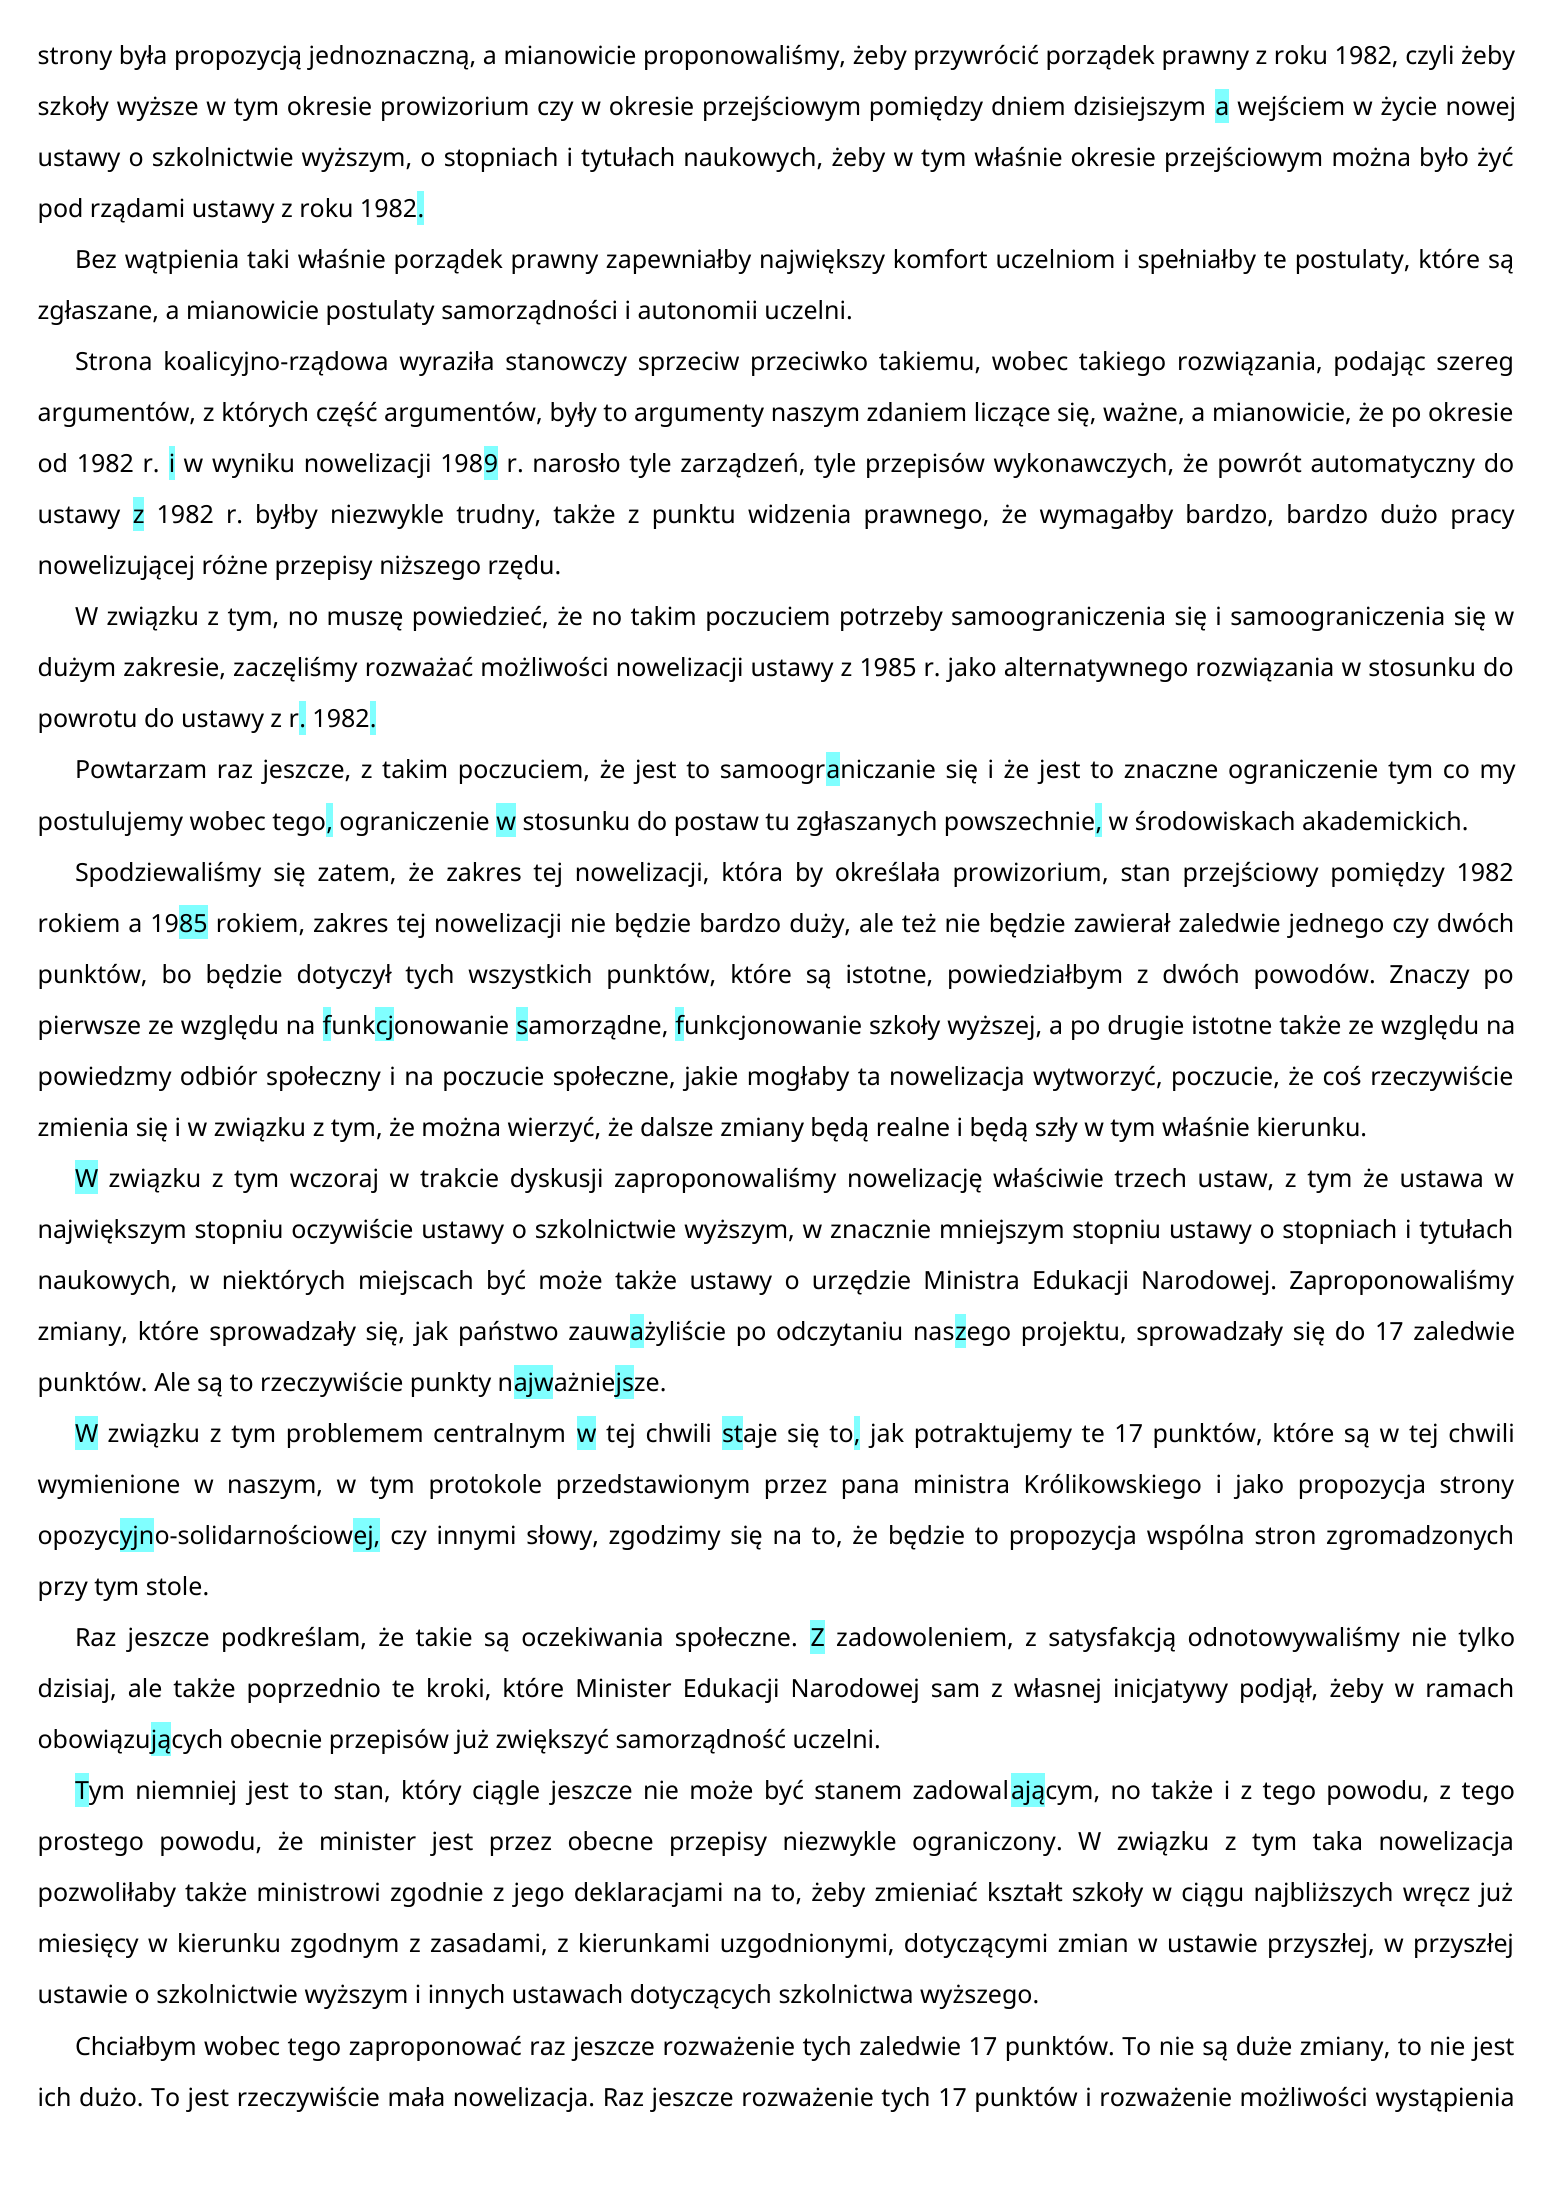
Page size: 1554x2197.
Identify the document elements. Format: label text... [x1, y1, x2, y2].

text Tym niemniej jest to stan, który ciągle jeszcze nie może być stanem zadowalającym, no także i z tego powodu, z tego prostego powodu, że minister jest przez obecne przepisy niezwykle ograniczony. W związku z tym taka nowelizacja pozwoliłaby także ministrowi zgodnie z jego deklaracjami na to, żeby zmieniać kształt szkoły w ciągu najbliższych wręcz już miesięcy w kierunku zgodnym z zasadami, z kierunkami uzgodnionymi, dotyczącymi zmian w ustawie przyszłej, w przyszłej ustawie o szkolnictwie wyższym i innych ustawach dotyczących szkolnictwa wyższego. [37, 1773, 1516, 2011]
text Strona koalicyjno-rządowa wyraziła stanowczy sprzeciw przeciwko takiemu, wobec takiego rozwiązania, podając szereg argumentów, z których część argumentów, były to argumenty naszym zdaniem liczące się, ważne, a mianowicie, że po okresie od 1982 r. i w wyniku nowelizacji 1989 r. narosło tyle zarządzeń, tyle przepisów wykonawczych, że powrót automatyczny do ustawy z 1982 r. byłby niezwykle trudny, także z punktu widzenia prawnego, że wymagałby bardzo, bardzo dużo pracy nowelizującej różne przepisy niższego rzędu. [37, 344, 1516, 582]
text Chciałbym wobec tego zaproponować raz jeszcze rozważenie tych zaledwie 17 punktów. To nie są duże zmiany, to nie jest ich dużo. To jest rzeczywiście mała nowelizacja. Raz jeszcze rozważenie tych 17 punktów i rozważenie możliwości wystąpienia [37, 2028, 1516, 2113]
text W związku z tym problemem centralnym w tej chwili staje się to, jak potraktujemy te 17 punktów, które są w tej chwili wymienione w naszym, w tym protokole przedstawionym przez pana ministra Królikowskiego i jako propozycja strony opozycyjno-solidarnościowej, czy innymi słowy, zgodzimy się na to, że będzie to propozycja wspólna stron zgromadzonych przy tym stole. [37, 1416, 1516, 1603]
text W związku z tym, no muszę powiedzieć, że no takim poczuciem potrzeby samoograniczenia się i samoograniczenia się w dużym zakresie, zaczęliśmy rozważać możliwości nowelizacji ustawy z 1985 r. jako alternatywnego rozwiązania w stosunku do powrotu do ustawy z r. 1982. [37, 599, 1516, 735]
text W związku z tym wczoraj w trakcie dyskusji zaproponowaliśmy nowelizację właściwie trzech ustaw, z tym że ustawa w największym stopniu oczywiście ustawy o szkolnictwie wyższym, w znacznie mniejszym stopniu ustawy o stopniach i tytułach naukowych, w niektórych miejscach być może także ustawy o urzędzie Ministra Edukacji Narodowej. Zaproponowaliśmy zmiany, które sprowadzały się, jak państwo zauważyliście po odczytaniu naszego projektu, sprowadzały się do 17 zaledwie punktów. Ale są to rzeczywiście punkty najważniejsze. [37, 1160, 1516, 1399]
text Spodziewaliśmy się zatem, że zakres tej nowelizacji, która by określała prowizorium, stan przejściowy pomiędzy 1982 rokiem a 1985 rokiem, zakres tej nowelizacji nie będzie bardzo duży, ale też nie będzie zawierał zaledwie jednego czy dwóch punktów, bo będzie dotyczył tych wszystkich punktów, które są istotne, powiedziałbym z dwóch powodów. Znaczy po pierwsze ze względu na funkcjonowanie samorządne, funkcjonowanie szkoły wyższej, a po drugie istotne także ze względu na powiedzmy odbiór społeczny i na poczucie społeczne, jakie mogłaby ta nowelizacja wytworzyć, poczucie, że coś rzeczywiście zmienia się i w związku z tym, że można wierzyć, że dalsze zmiany będą realne i będą szły w tym właśnie kierunku. [37, 854, 1516, 1143]
text strony była propozycją jednoznaczną, a mianowicie proponowaliśmy, żeby przywrócić porządek prawny z roku 1982, czyli żeby szkoły wyższe w tym okresie prowizorium czy w okresie przejściowym pomiędzy dniem dzisiejszym a wejściem w życie nowej ustawy o szkolnictwie wyższym, o stopniach i tytułach naukowych, żeby w tym właśnie okresie przejściowym można było żyć pod rządami ustawy z roku 1982. [37, 37, 1516, 225]
text Bez wątpienia taki właśnie porządek prawny zapewniałby największy komfort uczelniom i spełniałby te postulaty, które są zgłaszane, a mianowicie postulaty samorządności i autonomii uczelni. [37, 242, 1516, 327]
text Raz jeszcze podkreślam, że takie są oczekiwania społeczne. Z zadowoleniem, z satysfakcją odnotowywaliśmy nie tylko dzisiaj, ale także poprzednio te kroki, które Minister Edukacji Narodowej sam z własnej inicjatywy podjął, żeby w ramach obowiązujących obecnie przepisów już zwiększyć samorządność uczelni. [37, 1620, 1516, 1756]
text Powtarzam raz jeszcze, z takim poczuciem, że jest to samoograniczanie się i że jest to znaczne ograniczenie tym co my postulujemy wobec tego, ograniczenie w stosunku do postaw tu zgłaszanych powszechnie, w środowiskach akademickich. [37, 752, 1516, 837]
